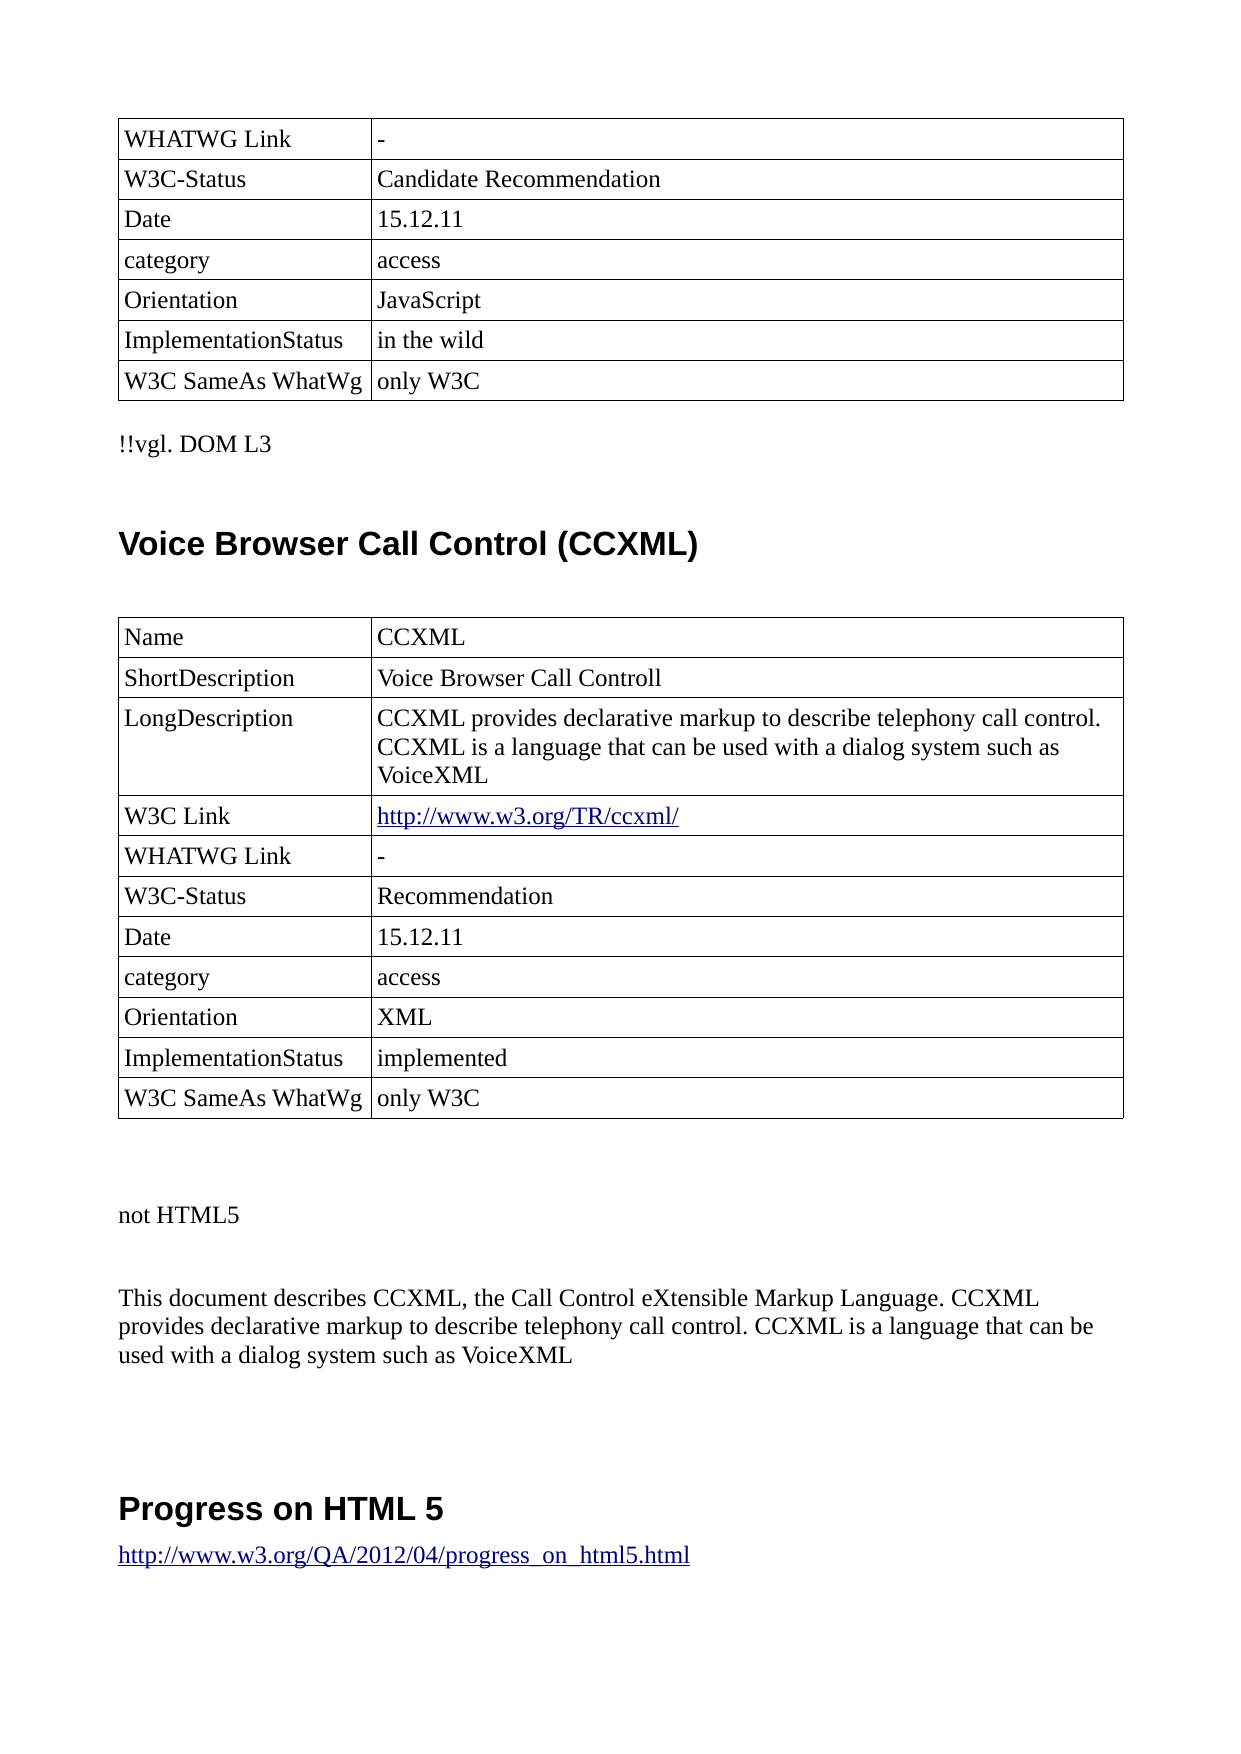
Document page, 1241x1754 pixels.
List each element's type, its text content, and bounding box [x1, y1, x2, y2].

table_cell W3C-Status [119, 160, 371, 199]
text This document describes CCXML, the Call Control eXtensible Markup Language. CCXML provides declarative markup to describe telephony call control. CCXML is a language that can be used with a dialog system such as VoiceXML [118, 1283, 1122, 1369]
table_cell category [119, 240, 371, 279]
table_cell in the wild [372, 321, 1123, 360]
text not HTML5 [118, 1200, 1122, 1229]
table_cell category [119, 957, 371, 997]
table_cell W3C Link [119, 796, 371, 835]
table_cell 15.12.11 [372, 917, 1123, 956]
subtitle Progress on HTML 5 [118, 1489, 1122, 1527]
table_cell W3C SameAs WhatWg [119, 361, 371, 400]
table_header Name [119, 618, 371, 657]
table_cell XML [372, 998, 1123, 1037]
table_cell http://www.w3.org/TR/ccxml/ [372, 796, 1123, 835]
table_cell ImplementationStatus [119, 321, 371, 360]
table_cell LongDescription [119, 698, 371, 795]
table_cell Voice Browser Call Controll [372, 658, 1123, 697]
table_cell only W3C [372, 1078, 1123, 1117]
table_cell Recommendation [372, 877, 1123, 916]
table_cell W3C SameAs WhatWg [119, 1078, 371, 1117]
table_cell access [372, 240, 1123, 279]
table_cell - [372, 836, 1123, 876]
table_cell Date [119, 200, 371, 239]
table_cell ImplementationStatus [119, 1038, 371, 1077]
table_cell Orientation [119, 998, 371, 1037]
table_cell WHATWG Link [119, 119, 371, 158]
table_cell W3C-Status [119, 877, 371, 916]
table_cell WHATWG Link [119, 836, 371, 876]
table_header CCXML [372, 618, 1123, 657]
table_cell only W3C [372, 361, 1123, 400]
table_cell Candidate Recommendation [372, 160, 1123, 199]
table_cell ShortDescription [119, 658, 371, 697]
table_cell 15.12.11 [372, 200, 1123, 239]
subtitle Voice Browser Call Control (CCXML) [118, 524, 1122, 563]
text !!vgl. DOM L3 [118, 429, 1122, 458]
table_cell Orientation [119, 280, 371, 320]
table_cell implemented [372, 1038, 1123, 1077]
table_cell access [372, 957, 1123, 997]
table_cell Date [119, 917, 371, 956]
table_cell JavaScript [372, 280, 1123, 320]
table_cell - [372, 119, 1123, 158]
table_cell CCXML provides declarative markup to describe telephony call control. CCXML is a language that can be used with a dialog system such as VoiceXML [372, 698, 1123, 795]
text http://www.w3.org/QA/2012/04/progress_on_html5.html [118, 1540, 1122, 1569]
